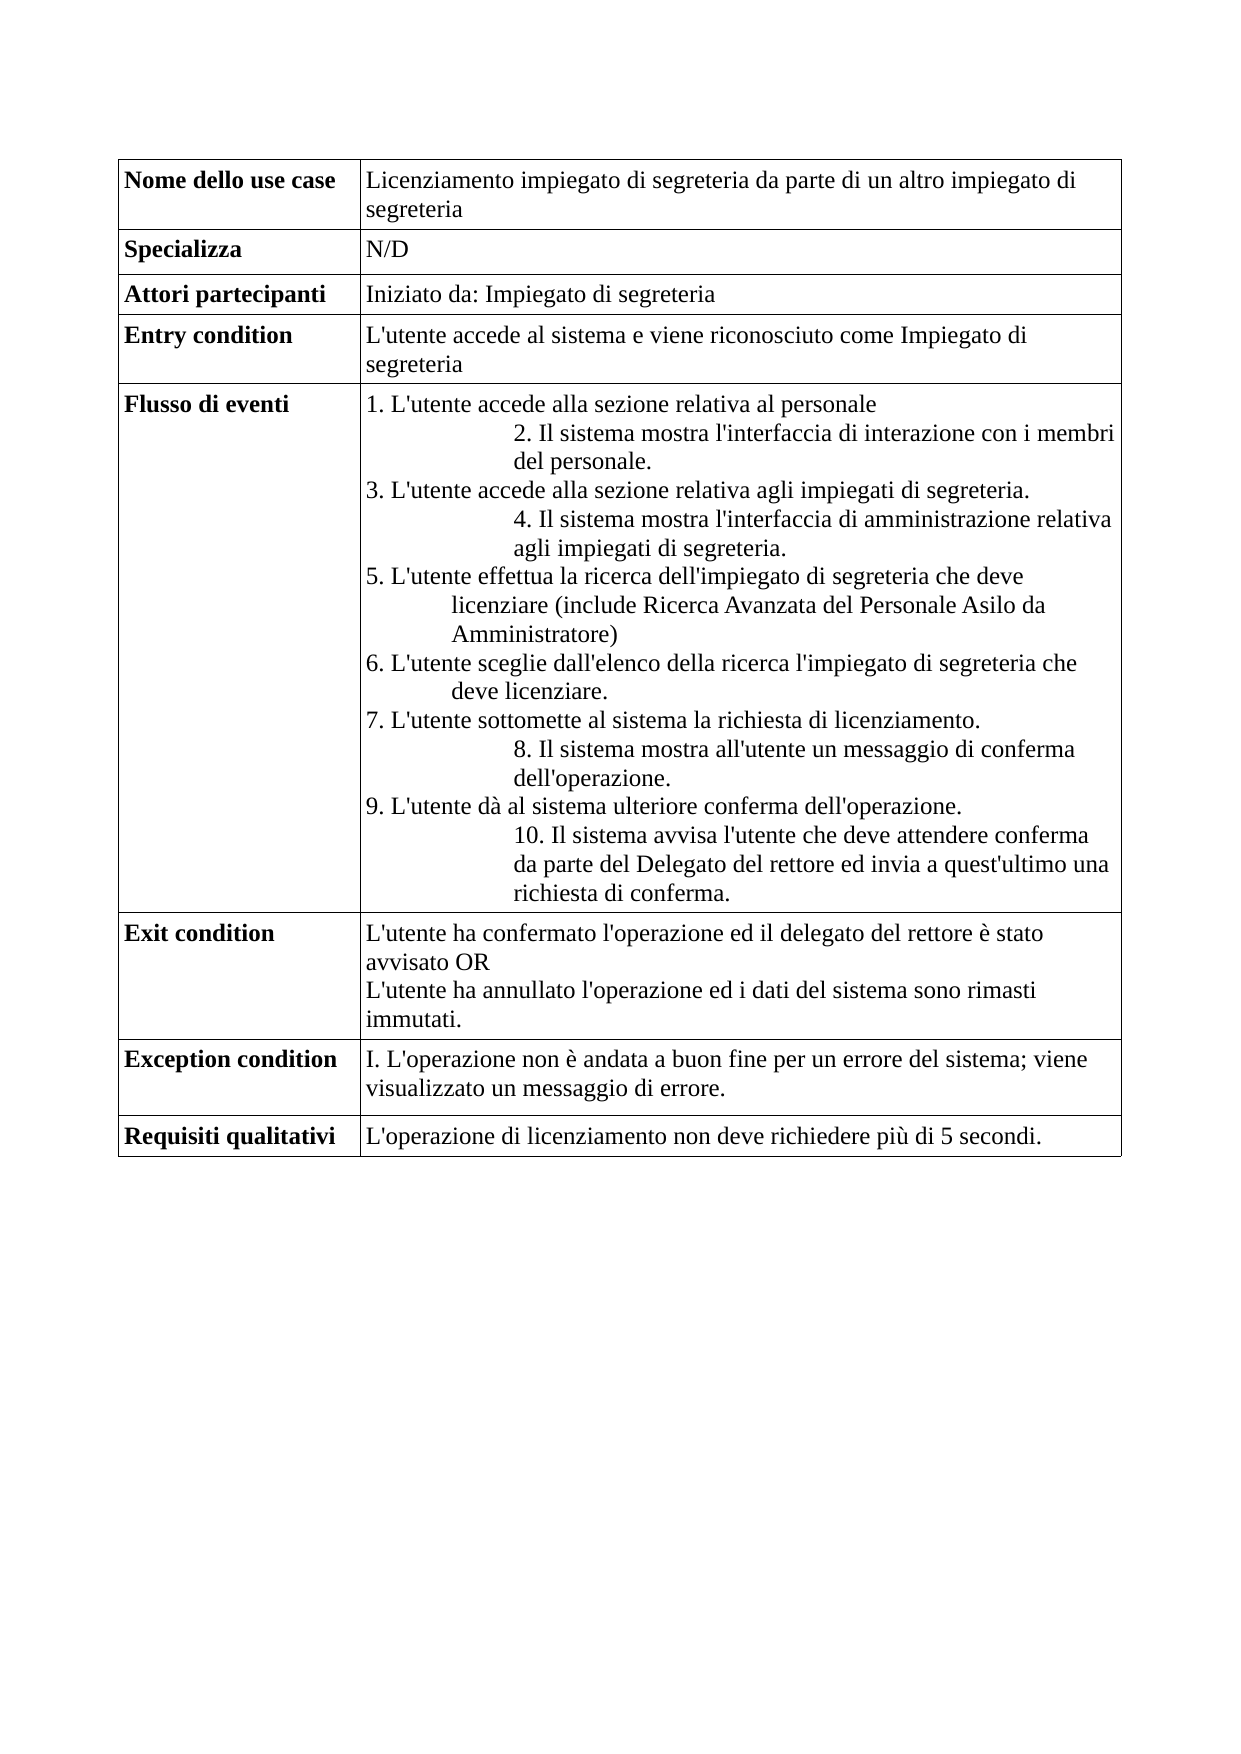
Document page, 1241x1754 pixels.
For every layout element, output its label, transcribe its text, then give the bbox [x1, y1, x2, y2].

table_cell Exit condition [119, 913, 360, 1039]
table_cell Requisiti qualitativi [119, 1116, 360, 1156]
table_cell Exception condition [119, 1040, 360, 1115]
table_header Nome dello use case [119, 160, 360, 228]
table_cell L'operazione di licenziamento non deve richiedere più di 5 secondi. [361, 1116, 1121, 1156]
table_cell L'utente ha confermato l'operazione ed il delegato del rettore è stato avvisato OR L'utente ha annullato l'operazione ed i dati del sistema sono rimasti immutati. [361, 913, 1121, 1039]
table_cell Flusso di eventi [119, 384, 360, 912]
table_cell Specializza [119, 230, 360, 274]
table_cell L'utente accede al sistema e viene riconosciuto come Impiegato di segreteria [361, 315, 1121, 383]
table_header Licenziamento impiegato di segreteria da parte di un altro impiegato di segreteria [361, 160, 1121, 228]
table_cell Entry condition [119, 315, 360, 383]
table_cell L'utente accede alla sezione relativa al personale Il sistema mostra l'interfaccia di interazione con i membri del personale. L'utente accede alla sezione relativa agli impiegati di segreteria. Il sistema mostra l'interfaccia di amministrazione relativa agli impiegati di segreteria. L'utente effettua la ricerca dell'impiegato di segreteria che deve licenziare (include Ricerca Avanzata del Personale Asilo da Amministratore) L'utente sceglie dall'elenco della ricerca l'impiegato di segreteria che deve licenziare. L'utente sottomette al sistema la richiesta di licenziamento. Il sistema mostra all'utente un messaggio di conferma dell'operazione. L'utente dà al sistema ulteriore conferma dell'operazione. Il sistema avvisa l'utente che deve attendere conferma da parte del Delegato del rettore ed invia a quest'ultimo una richiesta di conferma. [361, 384, 1121, 912]
table_cell I. L'operazione non è andata a buon fine per un errore del sistema; viene visualizzato un messaggio di errore. [361, 1040, 1121, 1115]
table_cell Attori partecipanti [119, 275, 360, 314]
table_cell Iniziato da: Impiegato di segreteria [361, 275, 1121, 314]
table_cell N/D [361, 230, 1121, 274]
